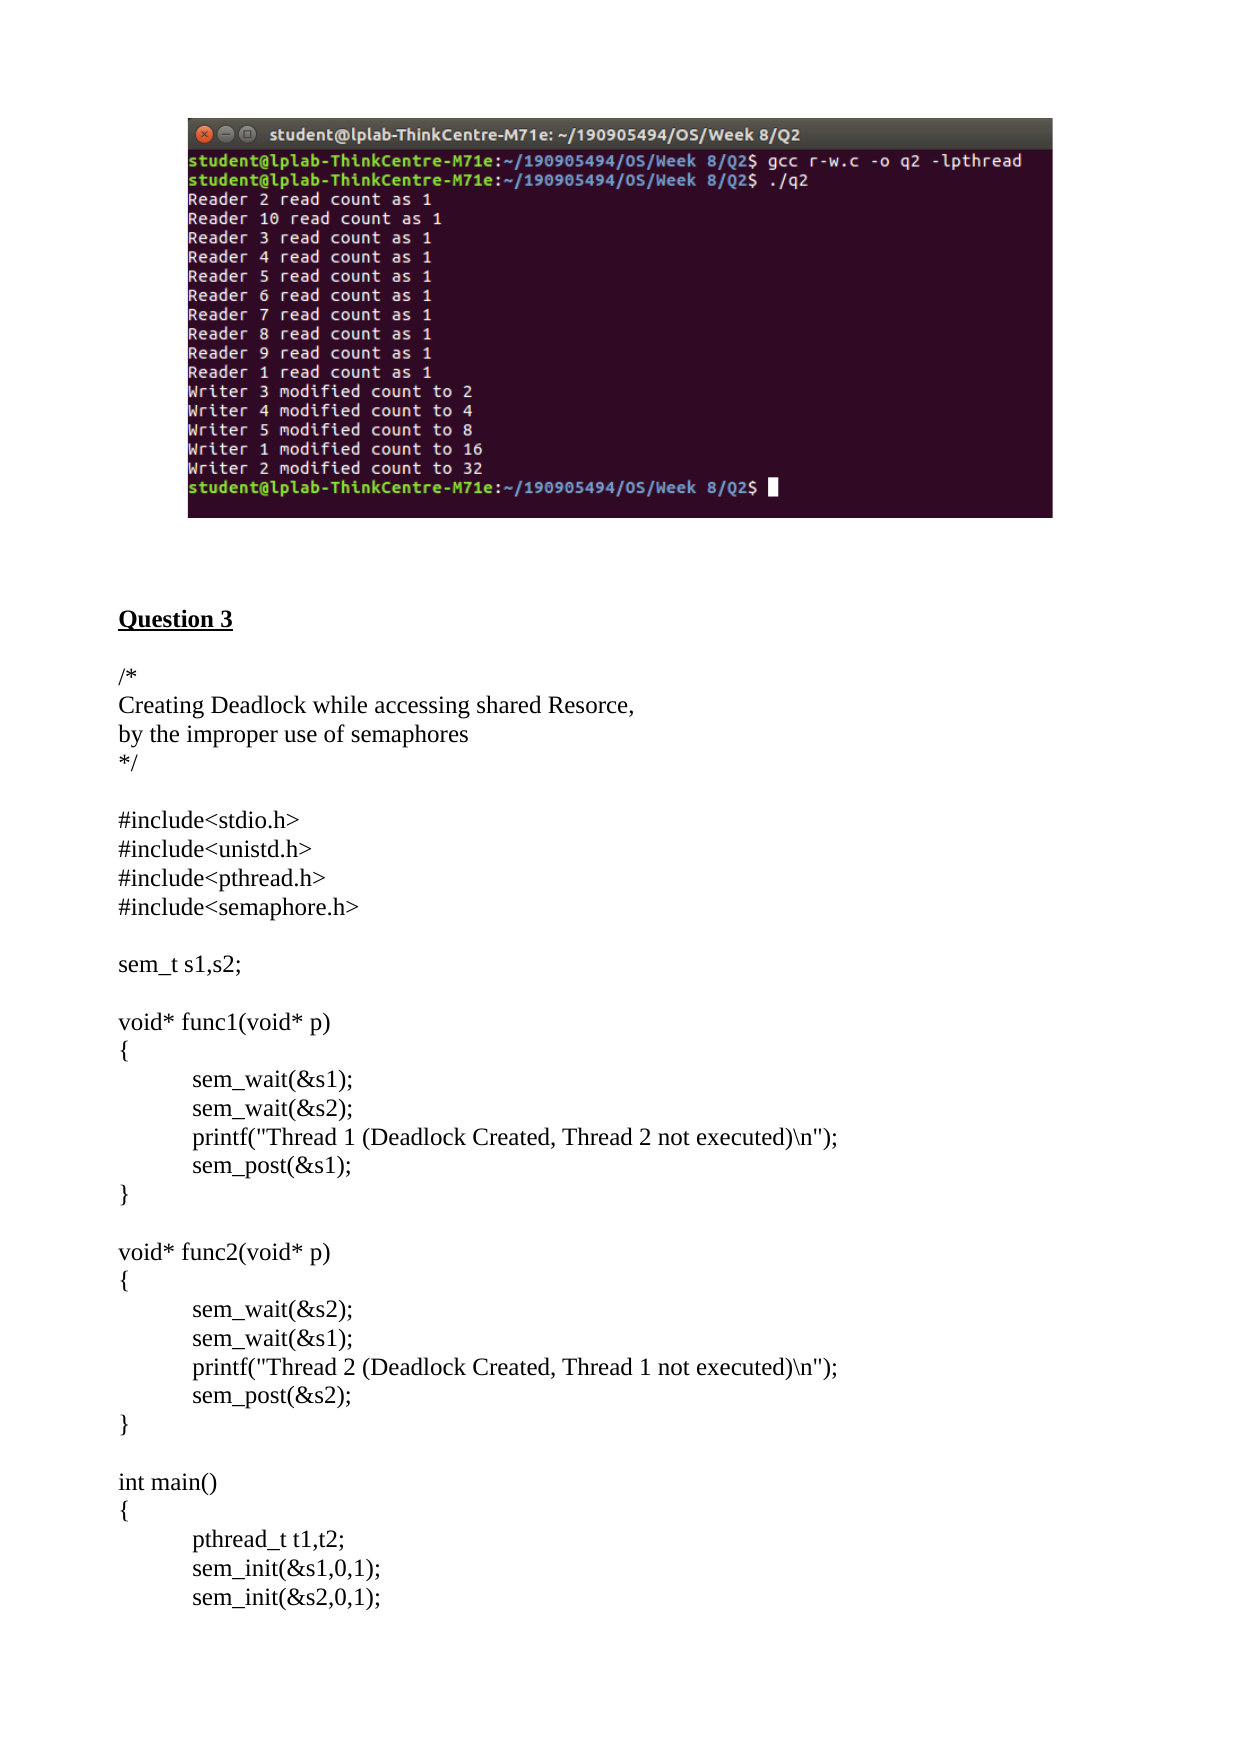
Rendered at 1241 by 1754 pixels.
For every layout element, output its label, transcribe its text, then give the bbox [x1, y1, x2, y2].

text printf("Thread 1 (Deadlock Created, Thread 2 not executed)\n"); [118, 1122, 1122, 1150]
text sem_wait(&s2); [118, 1093, 1122, 1122]
text } [118, 1409, 1122, 1438]
text #include<semaphore.h> [118, 892, 1122, 920]
text sem_init(&s2,0,1); [118, 1582, 1122, 1610]
text { [118, 1495, 1122, 1524]
text /* [118, 662, 1122, 690]
text sem_post(&s1); [118, 1150, 1122, 1179]
text sem_t s1,s2; [118, 949, 1122, 978]
text void* func2(void* p) [118, 1237, 1122, 1265]
text sem_post(&s2); [118, 1380, 1122, 1409]
text sem_init(&s1,0,1); [118, 1553, 1122, 1582]
text } [118, 1179, 1122, 1208]
text #include<stdio.h> [118, 805, 1122, 834]
text #include<pthread.h> [118, 863, 1122, 892]
picture [187, 118, 1053, 518]
text sem_wait(&s1); [118, 1323, 1122, 1352]
text by the improper use of semaphores [118, 719, 1122, 748]
text int main() [118, 1467, 1122, 1495]
text printf("Thread 2 (Deadlock Created, Thread 1 not executed)\n"); [118, 1352, 1122, 1380]
text Question 3 [118, 604, 1122, 633]
text #include<unistd.h> [118, 834, 1122, 863]
text sem_wait(&s1); [118, 1064, 1122, 1093]
text pthread_t t1,t2; [118, 1524, 1122, 1553]
text { [118, 1265, 1122, 1294]
text void* func1(void* p) [118, 1007, 1122, 1035]
text Creating Deadlock while accessing shared Resorce, [118, 690, 1122, 719]
text sem_wait(&s2); [118, 1294, 1122, 1323]
text { [118, 1035, 1122, 1064]
text */ [118, 748, 1122, 777]
